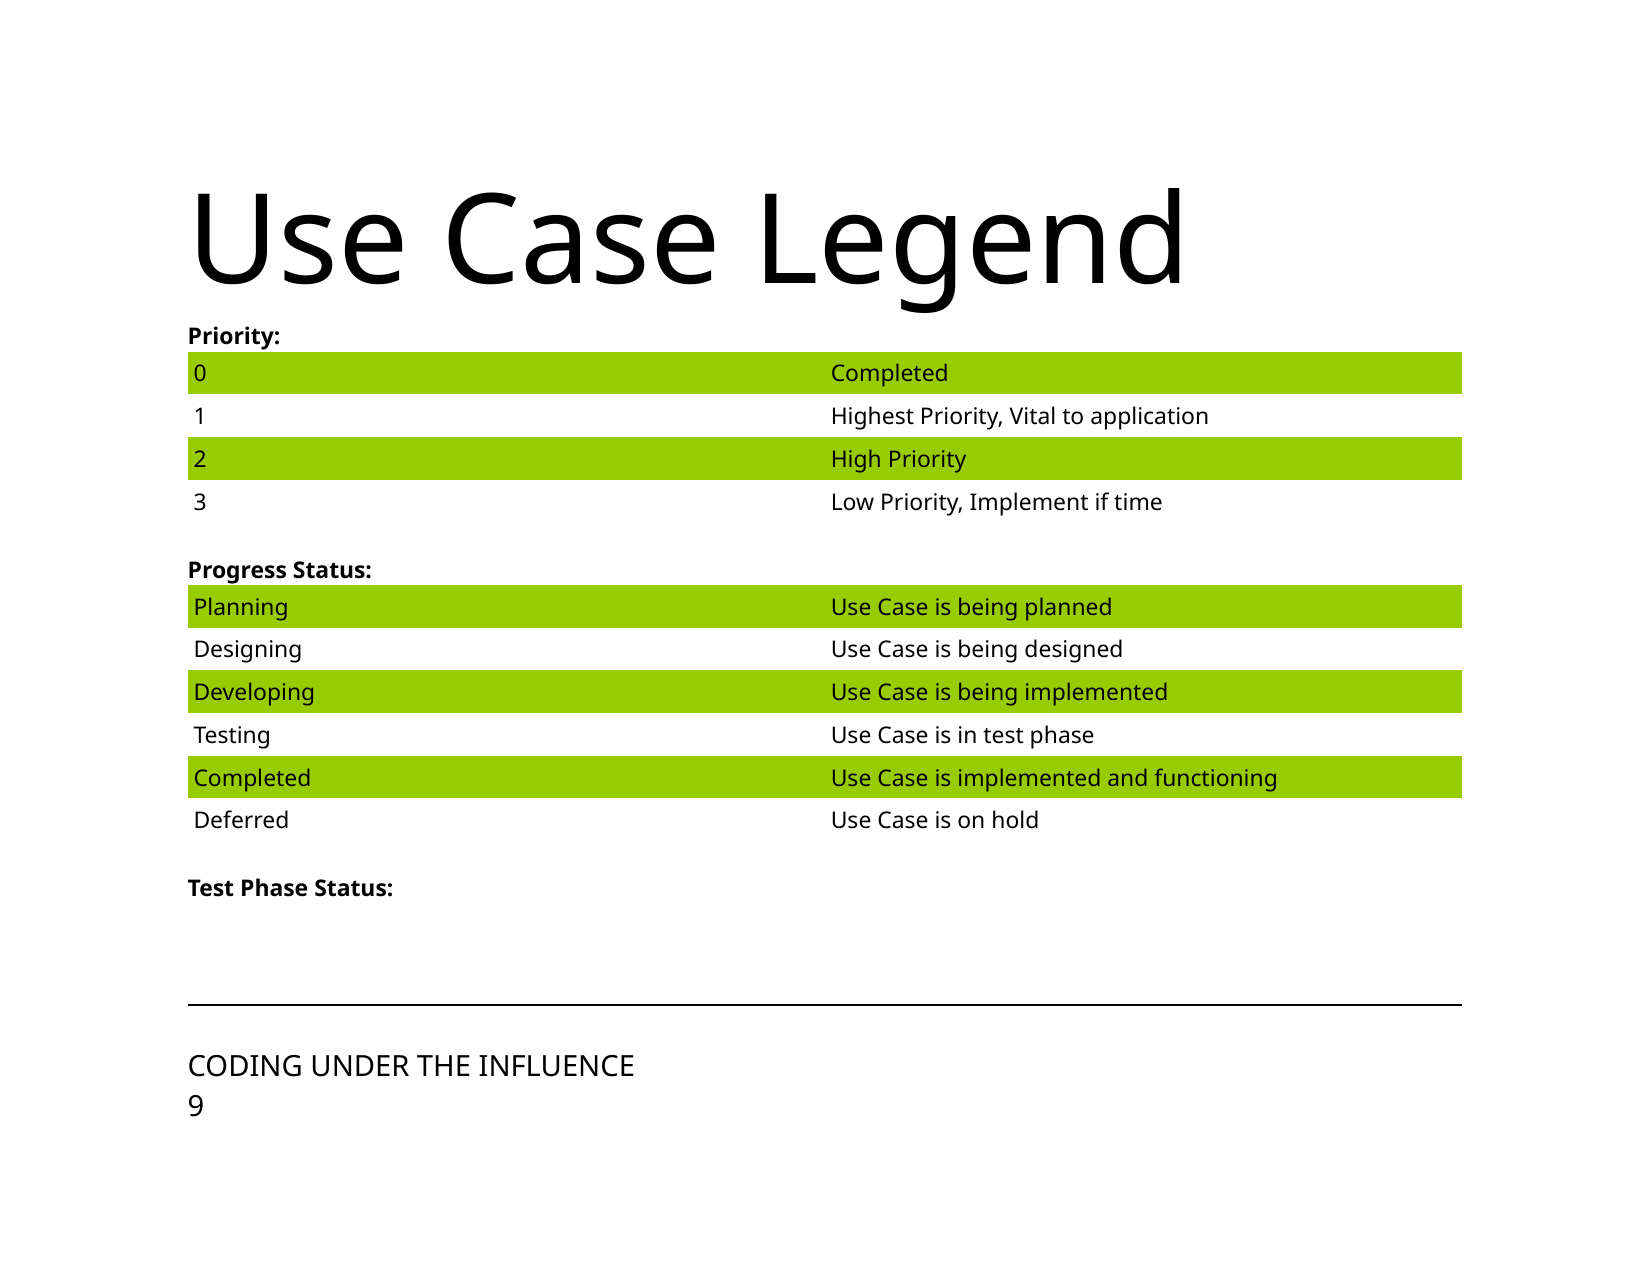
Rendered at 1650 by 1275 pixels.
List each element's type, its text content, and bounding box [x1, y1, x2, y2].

table_cell Use Case is being designed [825, 628, 1462, 670]
table_cell 1 [188, 394, 825, 437]
text Use Case Legend [187, 150, 1462, 320]
table_cell Use Case is on hold [825, 799, 1462, 841]
table_header Planning [188, 585, 825, 628]
table_cell Designing [188, 628, 825, 670]
table_header Use Case is being planned [825, 585, 1462, 628]
table_cell 3 [188, 480, 825, 522]
text Progress Status: [187, 554, 1462, 585]
table_header Completed [825, 352, 1462, 394]
table_cell Highest Priority, Vital to application [825, 394, 1462, 437]
table_cell Deferred [188, 799, 825, 841]
table_cell Use Case is being implemented [825, 670, 1462, 713]
text Priority: [187, 320, 1462, 352]
text Test Phase Status: [187, 872, 1462, 904]
table_cell Use Case is in test phase [825, 713, 1462, 756]
table_cell 2 [188, 437, 825, 480]
table_header 0 [188, 352, 825, 394]
table_cell Completed [188, 756, 825, 798]
table_cell Use Case is implemented and functioning [825, 756, 1462, 798]
table_cell Testing [188, 713, 825, 756]
table_cell Developing [188, 670, 825, 713]
table_cell High Priority [825, 437, 1462, 480]
table_cell Low Priority, Implement if time [825, 480, 1462, 522]
